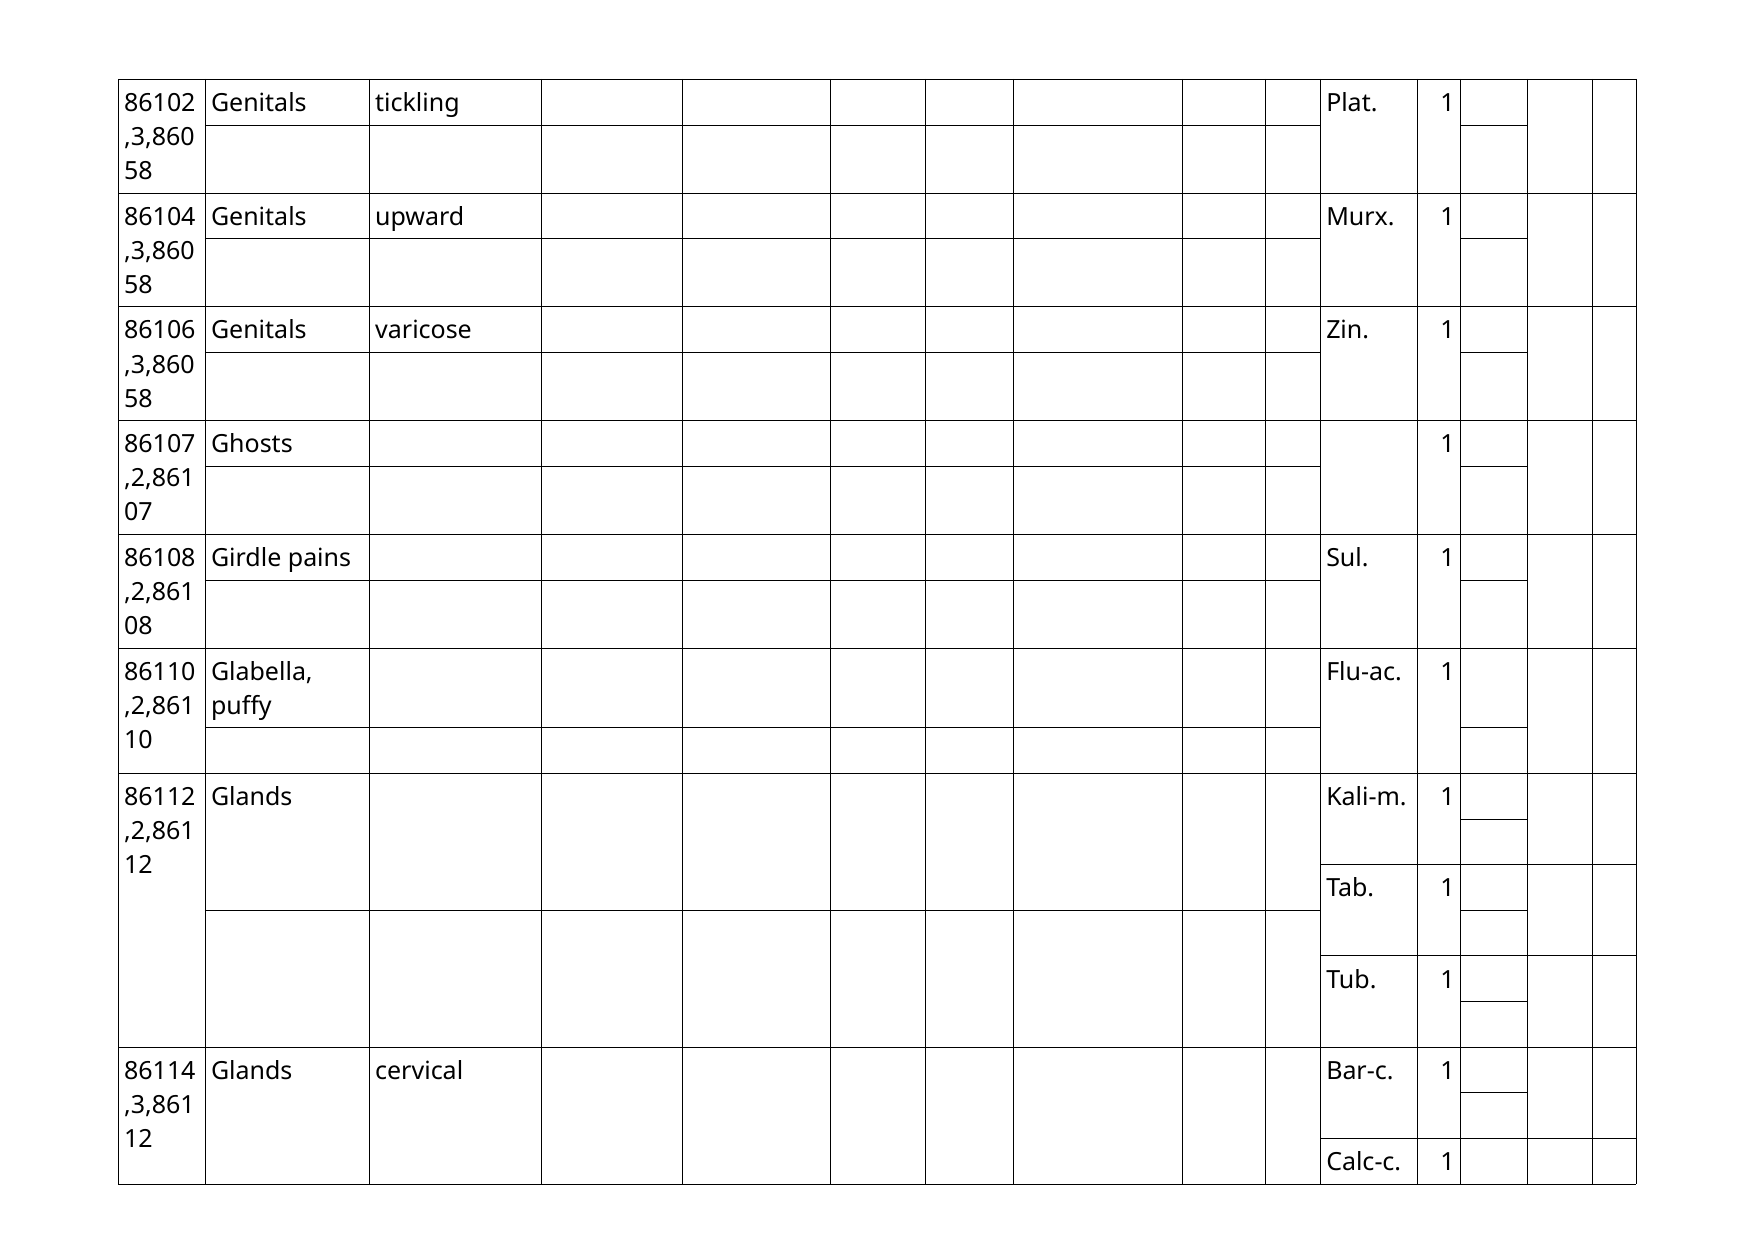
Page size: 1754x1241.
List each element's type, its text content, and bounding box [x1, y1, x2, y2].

table_cell [1266, 194, 1320, 238]
table_cell [370, 911, 541, 1047]
table_cell [1461, 421, 1527, 466]
table_cell [1014, 467, 1182, 534]
table_cell [542, 353, 682, 420]
table_cell [206, 467, 369, 534]
table_cell [831, 774, 925, 910]
table_cell [1183, 728, 1265, 773]
table_cell Murx. [1321, 194, 1417, 306]
table_cell [1014, 80, 1182, 124]
table_cell [1593, 535, 1636, 648]
table_cell [683, 911, 830, 1047]
table_cell [683, 307, 830, 352]
table_cell [542, 307, 682, 352]
table_cell [1461, 1093, 1527, 1138]
table_cell 86110,2,86110 [119, 649, 205, 773]
table_cell 86102,3,86058 [119, 80, 205, 193]
table_cell [1183, 467, 1265, 534]
table_cell [683, 535, 830, 579]
table_cell varicose [370, 307, 541, 352]
table_cell [831, 194, 925, 238]
table_cell [1461, 80, 1527, 124]
table_cell [1593, 307, 1636, 420]
table_cell [370, 774, 541, 910]
table_cell 86108,2,86108 [119, 535, 205, 648]
table_cell 1 [1418, 194, 1460, 306]
table_cell [1461, 194, 1527, 238]
table_cell Genitals [206, 307, 369, 352]
table_cell [926, 774, 1013, 910]
table_cell [542, 649, 682, 727]
table_cell Plat. [1321, 80, 1417, 193]
table_cell [1014, 911, 1182, 1047]
table_cell [1183, 911, 1265, 1047]
table_cell [1014, 126, 1182, 193]
table_cell [683, 239, 830, 306]
table_cell [1266, 353, 1320, 420]
table_cell [1014, 535, 1182, 579]
table_cell [1528, 535, 1592, 648]
table_cell [831, 126, 925, 193]
table_cell [1183, 1048, 1265, 1183]
table_cell [683, 649, 830, 727]
table_cell [683, 1048, 830, 1183]
table_cell [1014, 194, 1182, 238]
table_cell [1461, 911, 1527, 955]
table_cell 86107,2,86107 [119, 421, 205, 534]
table_cell tickling [370, 80, 541, 124]
table_cell [370, 467, 541, 534]
table_cell 1 [1418, 774, 1460, 864]
table_cell [831, 535, 925, 579]
table_cell 1 [1418, 649, 1460, 773]
table_cell [1461, 535, 1527, 579]
table_cell [370, 728, 541, 773]
table_cell [683, 581, 830, 648]
table_cell Flu-ac. [1321, 649, 1417, 773]
table_cell [542, 126, 682, 193]
table_cell Kali-m. [1321, 774, 1417, 864]
table_cell [206, 239, 369, 306]
table_cell [1528, 1139, 1592, 1183]
table_cell [831, 911, 925, 1047]
table_cell [1183, 239, 1265, 306]
table_cell [1461, 126, 1527, 193]
table_cell [831, 581, 925, 648]
table_cell Bar-c. [1321, 1048, 1417, 1138]
table_cell [926, 353, 1013, 420]
table_cell [1183, 649, 1265, 727]
table_cell [831, 1048, 925, 1183]
table_cell [1461, 1048, 1527, 1092]
table_cell [926, 239, 1013, 306]
table_cell [1014, 728, 1182, 773]
table_cell [683, 774, 830, 910]
table_cell [542, 581, 682, 648]
table_cell [1593, 421, 1636, 534]
table_cell [926, 80, 1013, 124]
table_cell [1014, 649, 1182, 727]
table_cell [1266, 307, 1320, 352]
table_cell 86114,3,86112 [119, 1048, 205, 1183]
table_cell [370, 239, 541, 306]
table_cell [831, 649, 925, 727]
table_cell [206, 728, 369, 773]
table_cell Glabella, puffy [206, 649, 369, 727]
table_cell [1266, 126, 1320, 193]
table_cell [831, 239, 925, 306]
table_cell cervical [370, 1048, 541, 1183]
table_cell [926, 581, 1013, 648]
table_cell [1266, 649, 1320, 727]
table_cell [1461, 239, 1527, 306]
table_cell [1528, 649, 1592, 773]
table_cell [1528, 307, 1592, 420]
table_cell Girdle pains [206, 535, 369, 579]
table_cell [683, 467, 830, 534]
table_cell [1593, 865, 1636, 955]
table_cell Genitals [206, 194, 369, 238]
table_cell [926, 911, 1013, 1047]
table_cell Glands [206, 774, 369, 910]
table_cell Calc-c. [1321, 1139, 1417, 1183]
table_cell [1528, 80, 1592, 193]
table_cell [1266, 80, 1320, 124]
table_cell [1183, 774, 1265, 910]
table_cell [1528, 865, 1592, 955]
table_cell [926, 728, 1013, 773]
table_cell [370, 649, 541, 727]
table_cell [542, 1048, 682, 1183]
table_cell [1593, 956, 1636, 1047]
table_cell [1461, 353, 1527, 420]
table_cell [542, 467, 682, 534]
table_cell [683, 728, 830, 773]
table_cell [542, 80, 682, 124]
table_cell [1461, 581, 1527, 648]
table_cell [831, 467, 925, 534]
table_cell [1593, 774, 1636, 864]
table_cell [1183, 353, 1265, 420]
table_cell [1461, 649, 1527, 727]
table_cell [1183, 80, 1265, 124]
table_cell Glands [206, 1048, 369, 1183]
table_cell [1014, 774, 1182, 910]
table_cell [1461, 467, 1527, 534]
table_cell [683, 421, 830, 466]
table_cell [1266, 1048, 1320, 1183]
table_cell [1266, 774, 1320, 910]
table_cell 1 [1418, 307, 1460, 420]
table_cell [1014, 239, 1182, 306]
table_cell [1528, 1048, 1592, 1138]
table_cell 86112,2,86112 [119, 774, 205, 1047]
table_cell [370, 126, 541, 193]
table_cell [370, 421, 541, 466]
table_cell [1266, 581, 1320, 648]
table_cell [1461, 774, 1527, 818]
table_cell Sul. [1321, 535, 1417, 648]
table_cell [1266, 911, 1320, 1047]
table_cell Zin. [1321, 307, 1417, 420]
table_cell [1593, 80, 1636, 193]
table_cell [1183, 307, 1265, 352]
table_cell [1183, 535, 1265, 579]
table_cell [683, 80, 830, 124]
table_cell 1 [1418, 535, 1460, 648]
table_cell [206, 581, 369, 648]
table_cell [831, 421, 925, 466]
table_cell [1266, 467, 1320, 534]
table_cell [1461, 820, 1527, 864]
table_cell 1 [1418, 1139, 1460, 1183]
table_cell [1461, 307, 1527, 352]
table_cell [1528, 194, 1592, 306]
table_cell [1183, 581, 1265, 648]
table_cell [542, 194, 682, 238]
table_cell [206, 911, 369, 1047]
table_cell [1461, 956, 1527, 1001]
table_cell [542, 535, 682, 579]
table_cell [1183, 126, 1265, 193]
table_cell [1528, 421, 1592, 534]
table_cell [831, 728, 925, 773]
table_cell [1461, 728, 1527, 773]
table_cell [542, 911, 682, 1047]
table_cell [542, 239, 682, 306]
table_cell [542, 421, 682, 466]
table_cell [1014, 581, 1182, 648]
table_cell [1461, 865, 1527, 910]
table_cell [1266, 728, 1320, 773]
table_cell [1183, 194, 1265, 238]
table_cell [926, 535, 1013, 579]
table_cell [370, 581, 541, 648]
table_cell 1 [1418, 421, 1460, 534]
table_cell [926, 649, 1013, 727]
table_cell [1266, 421, 1320, 466]
table_cell [542, 728, 682, 773]
table_cell [1014, 353, 1182, 420]
table_cell Tab. [1321, 865, 1417, 955]
table_cell 1 [1418, 1048, 1460, 1138]
table_cell [542, 774, 682, 910]
table_cell [831, 80, 925, 124]
table_cell [1266, 535, 1320, 579]
table_cell [1593, 1048, 1636, 1138]
table_cell [1266, 239, 1320, 306]
table_cell [683, 126, 830, 193]
table_cell [926, 467, 1013, 534]
table_cell [926, 1048, 1013, 1183]
table_cell [1593, 194, 1636, 306]
table_cell [1593, 649, 1636, 773]
table_cell 1 [1418, 865, 1460, 955]
table_cell [206, 126, 369, 193]
table_cell [206, 353, 369, 420]
table_cell [831, 307, 925, 352]
table_cell [1461, 1002, 1527, 1047]
table_cell 86106,3,86058 [119, 307, 205, 420]
table_cell Ghosts [206, 421, 369, 466]
table_cell 1 [1418, 956, 1460, 1047]
table_cell upward [370, 194, 541, 238]
table_cell [926, 126, 1013, 193]
table_cell 86104,3,86058 [119, 194, 205, 306]
table_cell [1528, 774, 1592, 864]
table_cell [370, 535, 541, 579]
table_cell [1461, 1139, 1527, 1183]
table_cell [1593, 1139, 1636, 1183]
table_cell [1014, 307, 1182, 352]
table_cell [1528, 956, 1592, 1047]
table_cell [926, 421, 1013, 466]
table_cell Tub. [1321, 956, 1417, 1047]
table_cell [1014, 421, 1182, 466]
table_cell [1183, 421, 1265, 466]
table_cell [831, 353, 925, 420]
table_cell [926, 307, 1013, 352]
table_cell [1321, 421, 1417, 534]
table_cell [683, 194, 830, 238]
table_cell Genitals [206, 80, 369, 124]
table_cell 1 [1418, 80, 1460, 193]
table_cell [926, 194, 1013, 238]
table_cell [683, 353, 830, 420]
table_cell [1014, 1048, 1182, 1183]
table_cell [370, 353, 541, 420]
